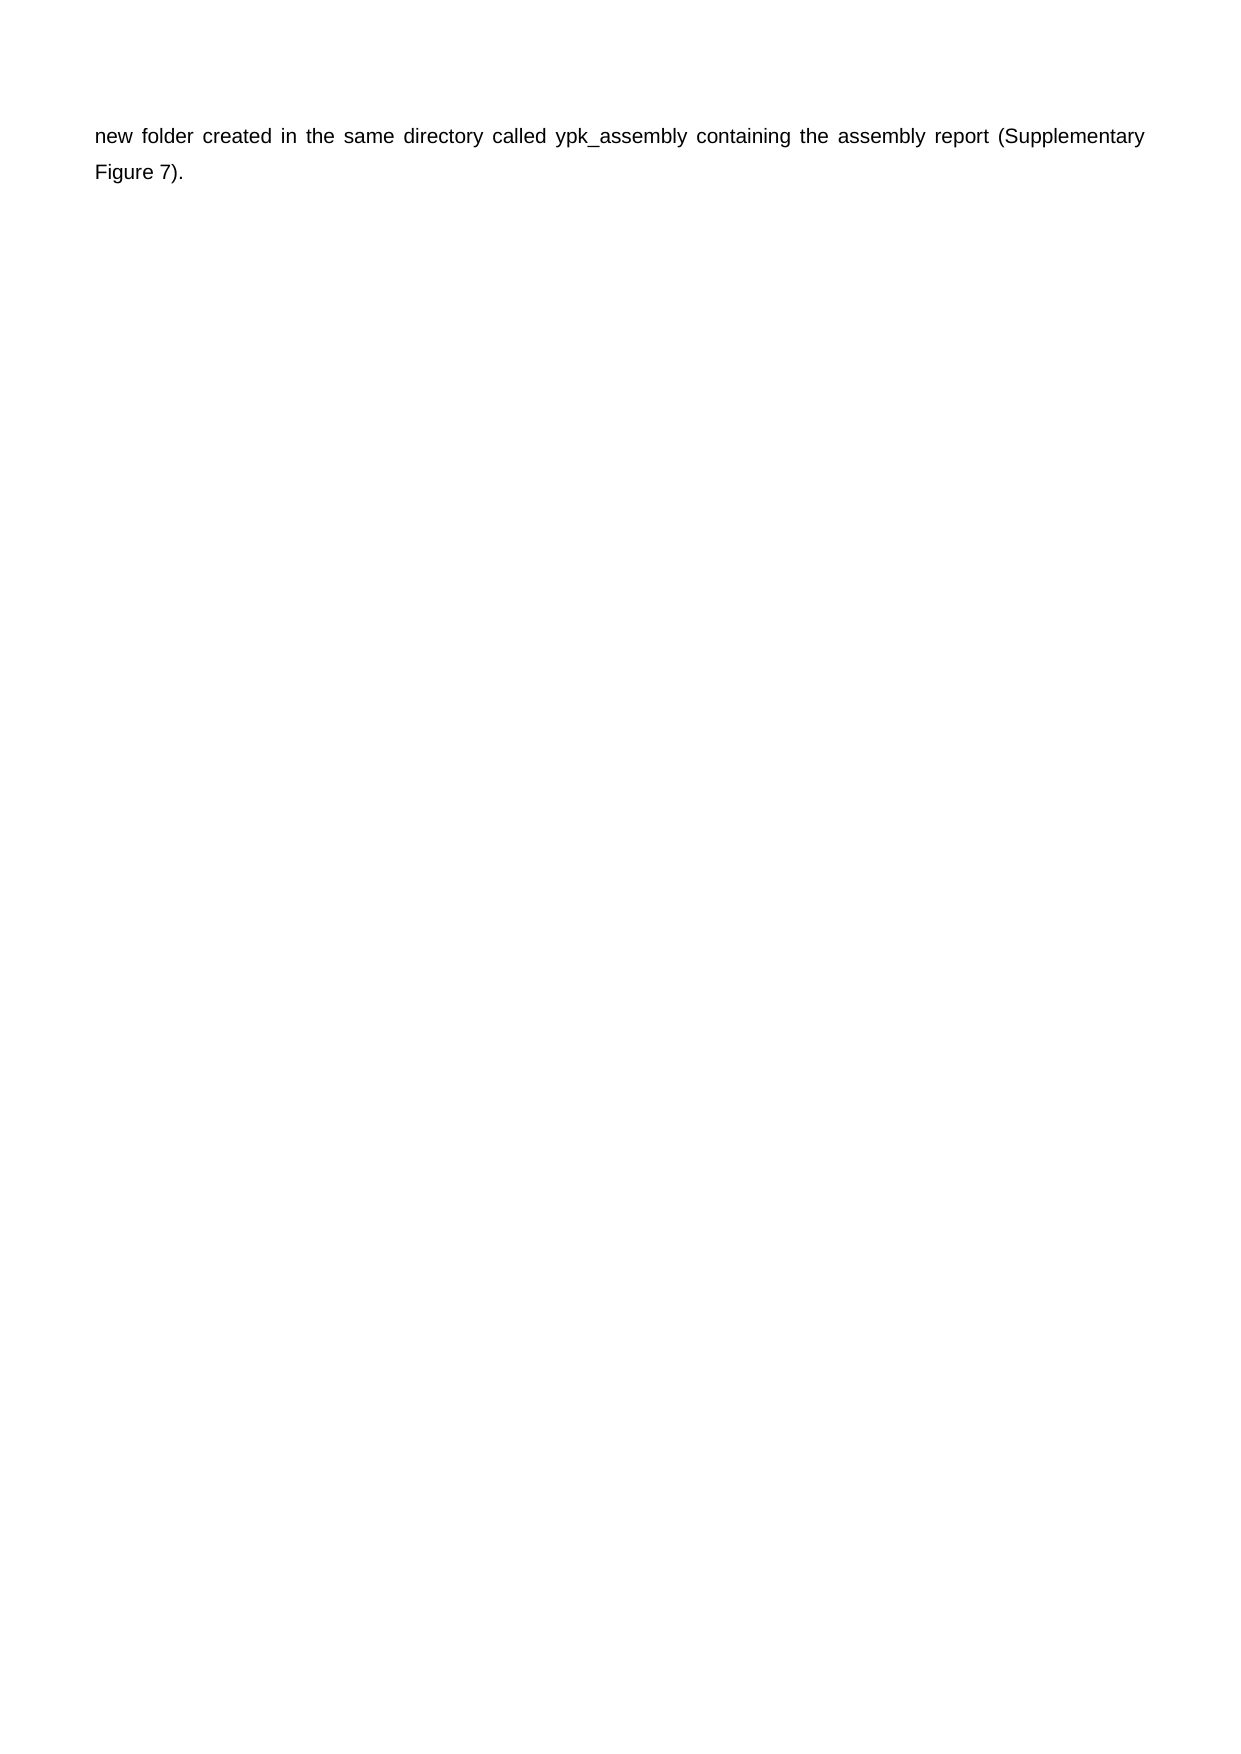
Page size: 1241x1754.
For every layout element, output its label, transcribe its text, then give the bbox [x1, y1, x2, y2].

text new folder created in the same directory called ypk_assembly containing the assembly report (Supplementary Figure 7). [94, 124, 1146, 184]
